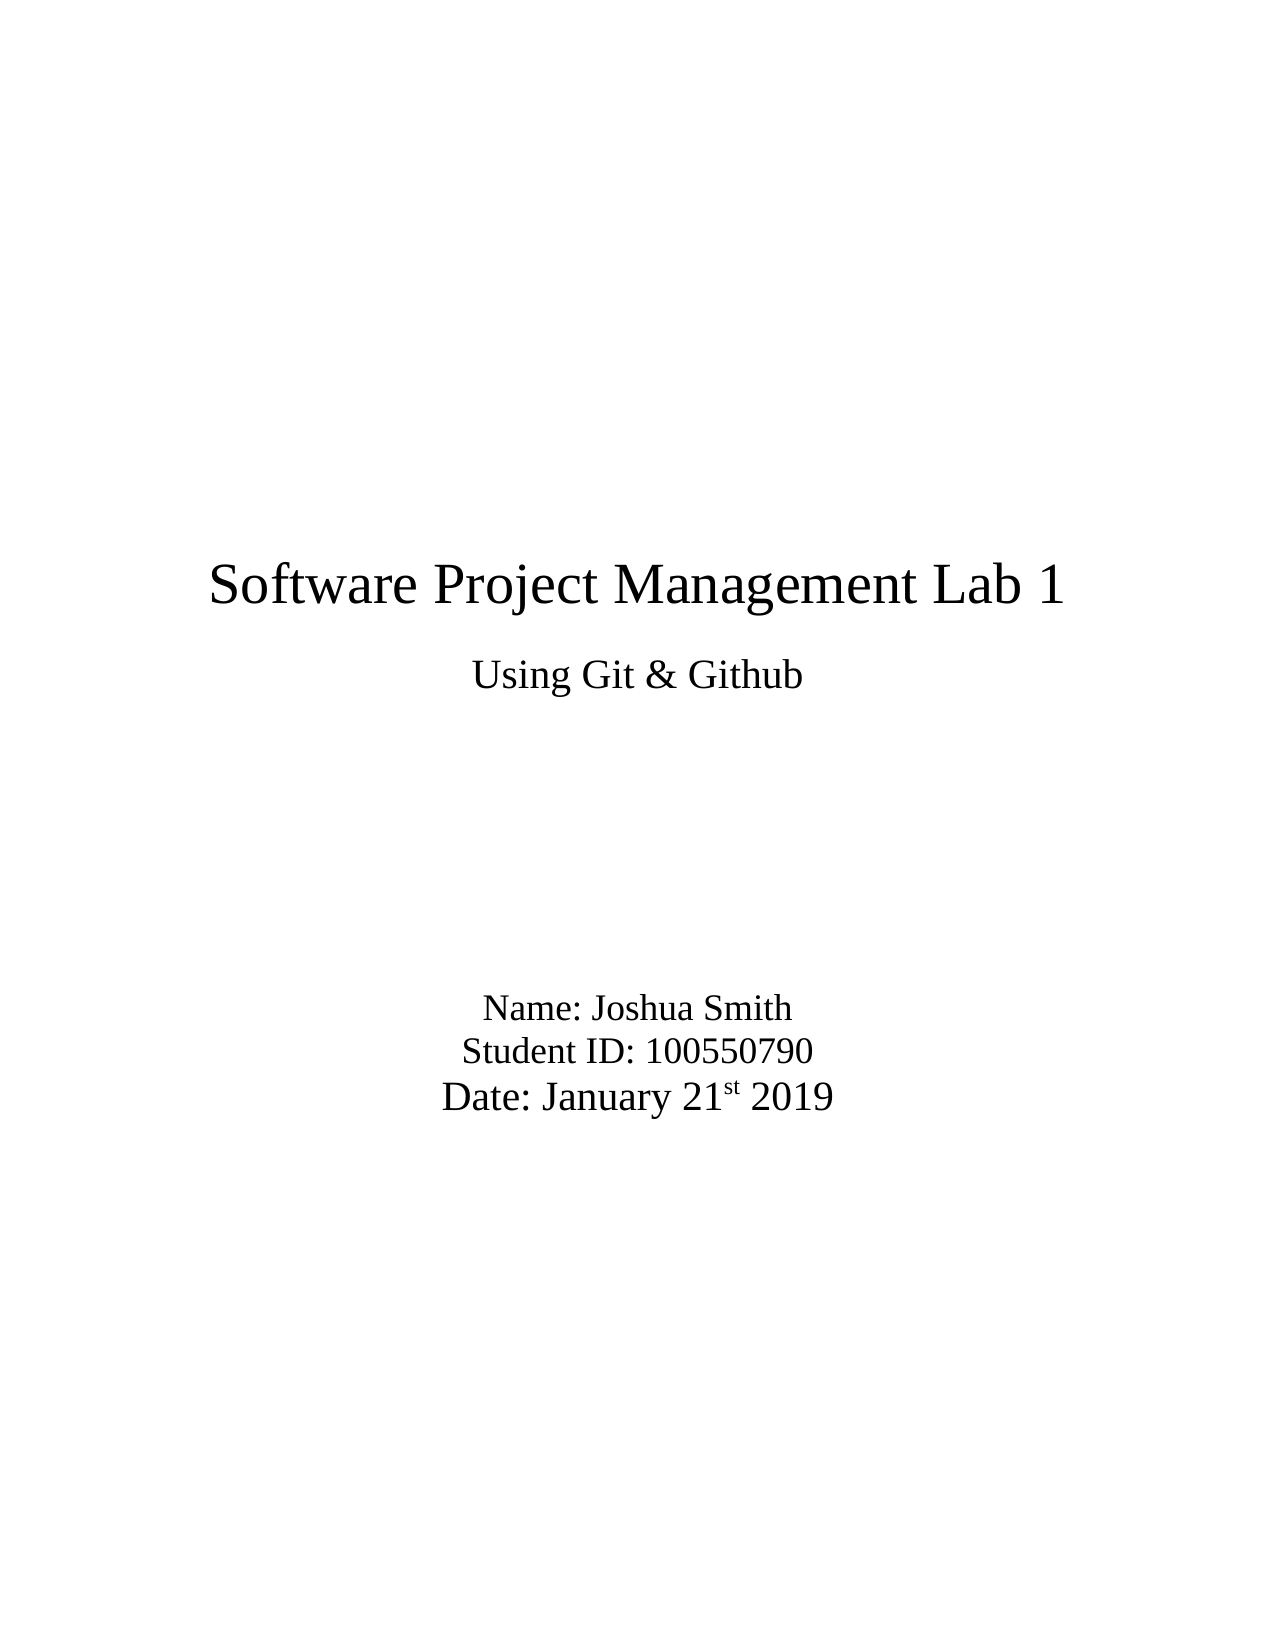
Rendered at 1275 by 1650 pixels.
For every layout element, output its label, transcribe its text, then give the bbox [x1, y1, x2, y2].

text Name: Joshua Smith [118, 985, 1157, 1028]
text Student ID: 100550790 [118, 1028, 1157, 1072]
text Using Git & Github [118, 650, 1157, 698]
text Software Project Management Lab 1 [118, 549, 1157, 616]
text Date: January 21st 2019 [118, 1072, 1157, 1119]
